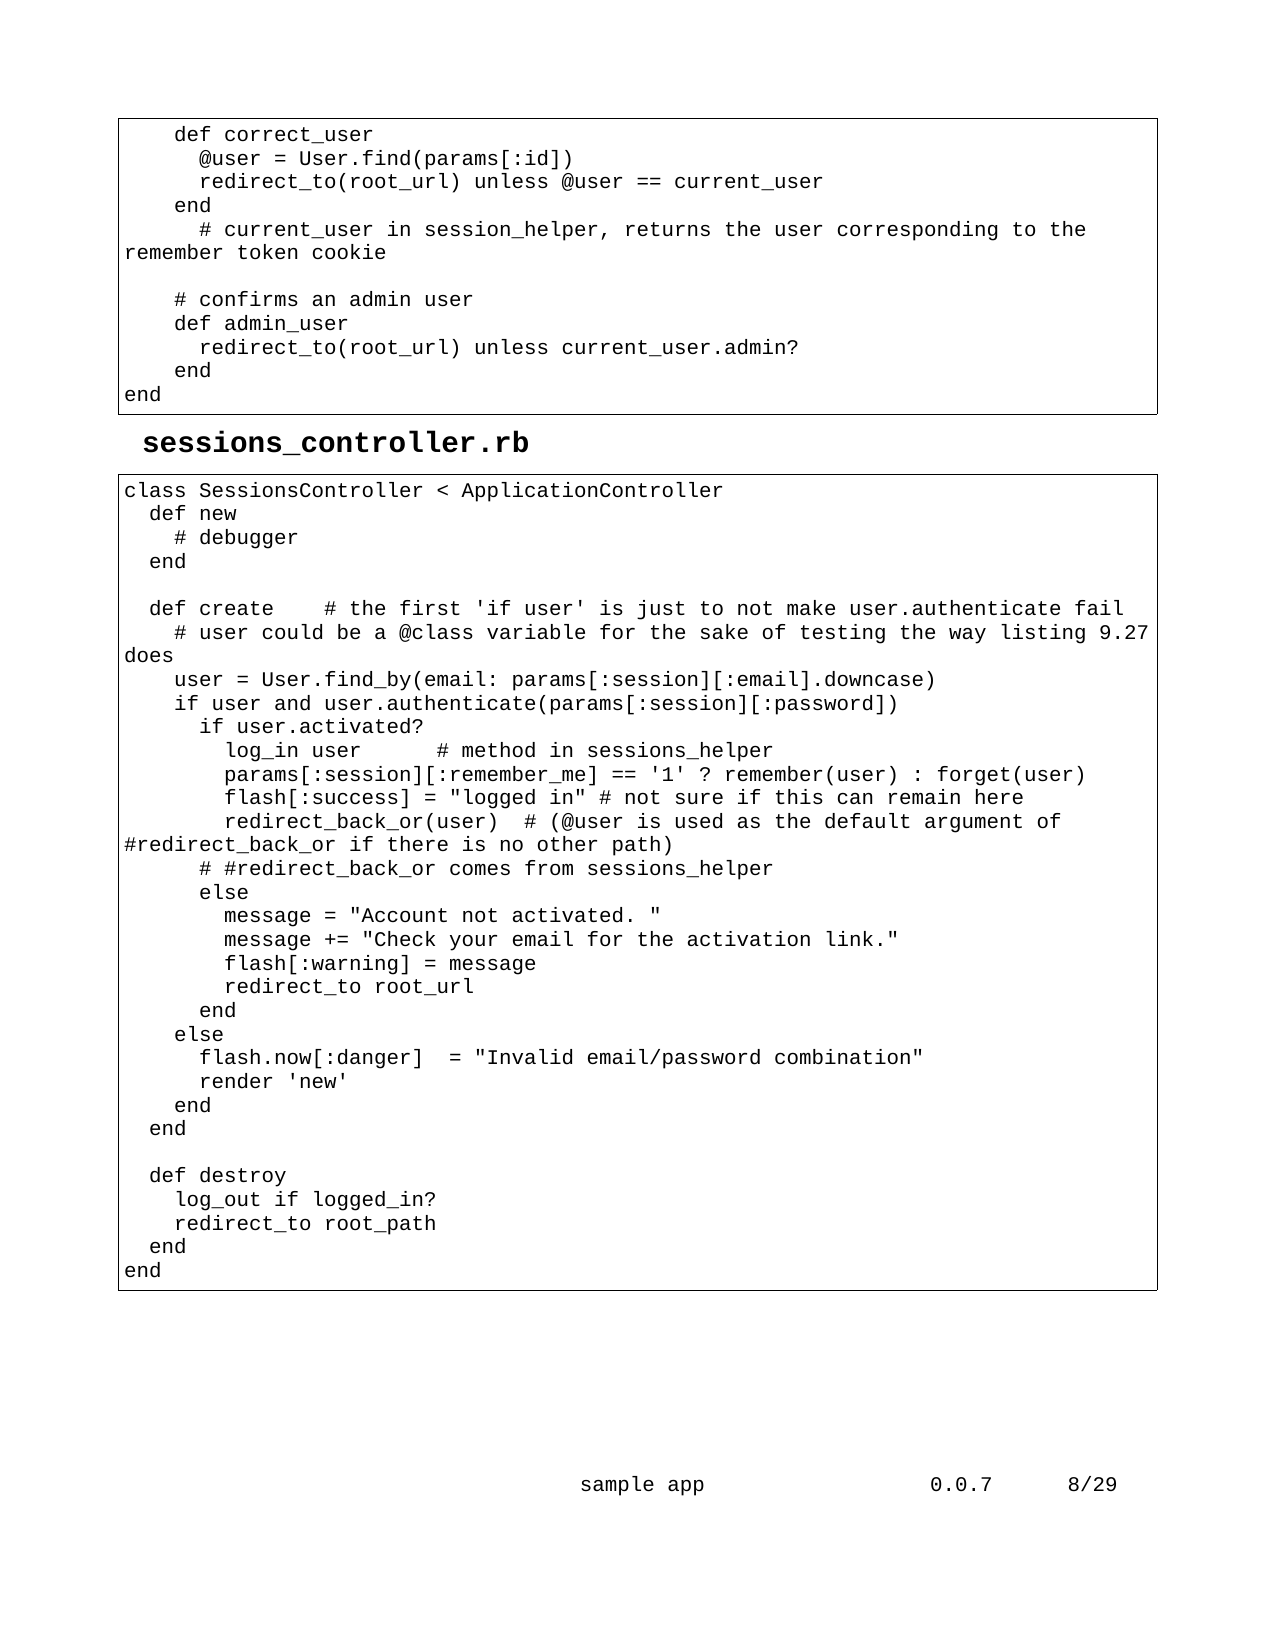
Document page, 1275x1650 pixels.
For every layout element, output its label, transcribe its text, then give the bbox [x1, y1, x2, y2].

subtitle sessions_controller.rb [142, 428, 1157, 461]
table_header class SessionsController < ApplicationController def new # debugger end def create # the first 'if user' is just to not make user.authenticate fail # user could be a @class variable for the sake of testing the way listing 9.27 does user = User.find_by(email: params[:session][:email].downcase) if user and user.authenticate(params[:session][:password]) if user.activated? log_in user # method in sessions_helper params[:session][:remember_me] == '1' ? remember(user) : forget(user) flash[:success] = "logged in" # not sure if this can remain here redirect_back_or(user) # (@user is used as the default argument of #redirect_back_or if there is no other path) # #redirect_back_or comes from sessions_helper else message = "Account not activated. " message += "Check your email for the activation link." flash[:warning] = message redirect_to root_url end else flash.now[:danger] = "Invalid email/password combination" render 'new' end end def destroy log_out if logged_in? redirect_to root_path end end [119, 475, 1157, 1289]
table_header def correct_user @user = User.find(params[:id]) redirect_to(root_url) unless @user == current_user end # current_user in session_helper, returns the user corresponding to the remember token cookie # confirms an admin user def admin_user redirect_to(root_url) unless current_user.admin? end end [119, 119, 1157, 413]
